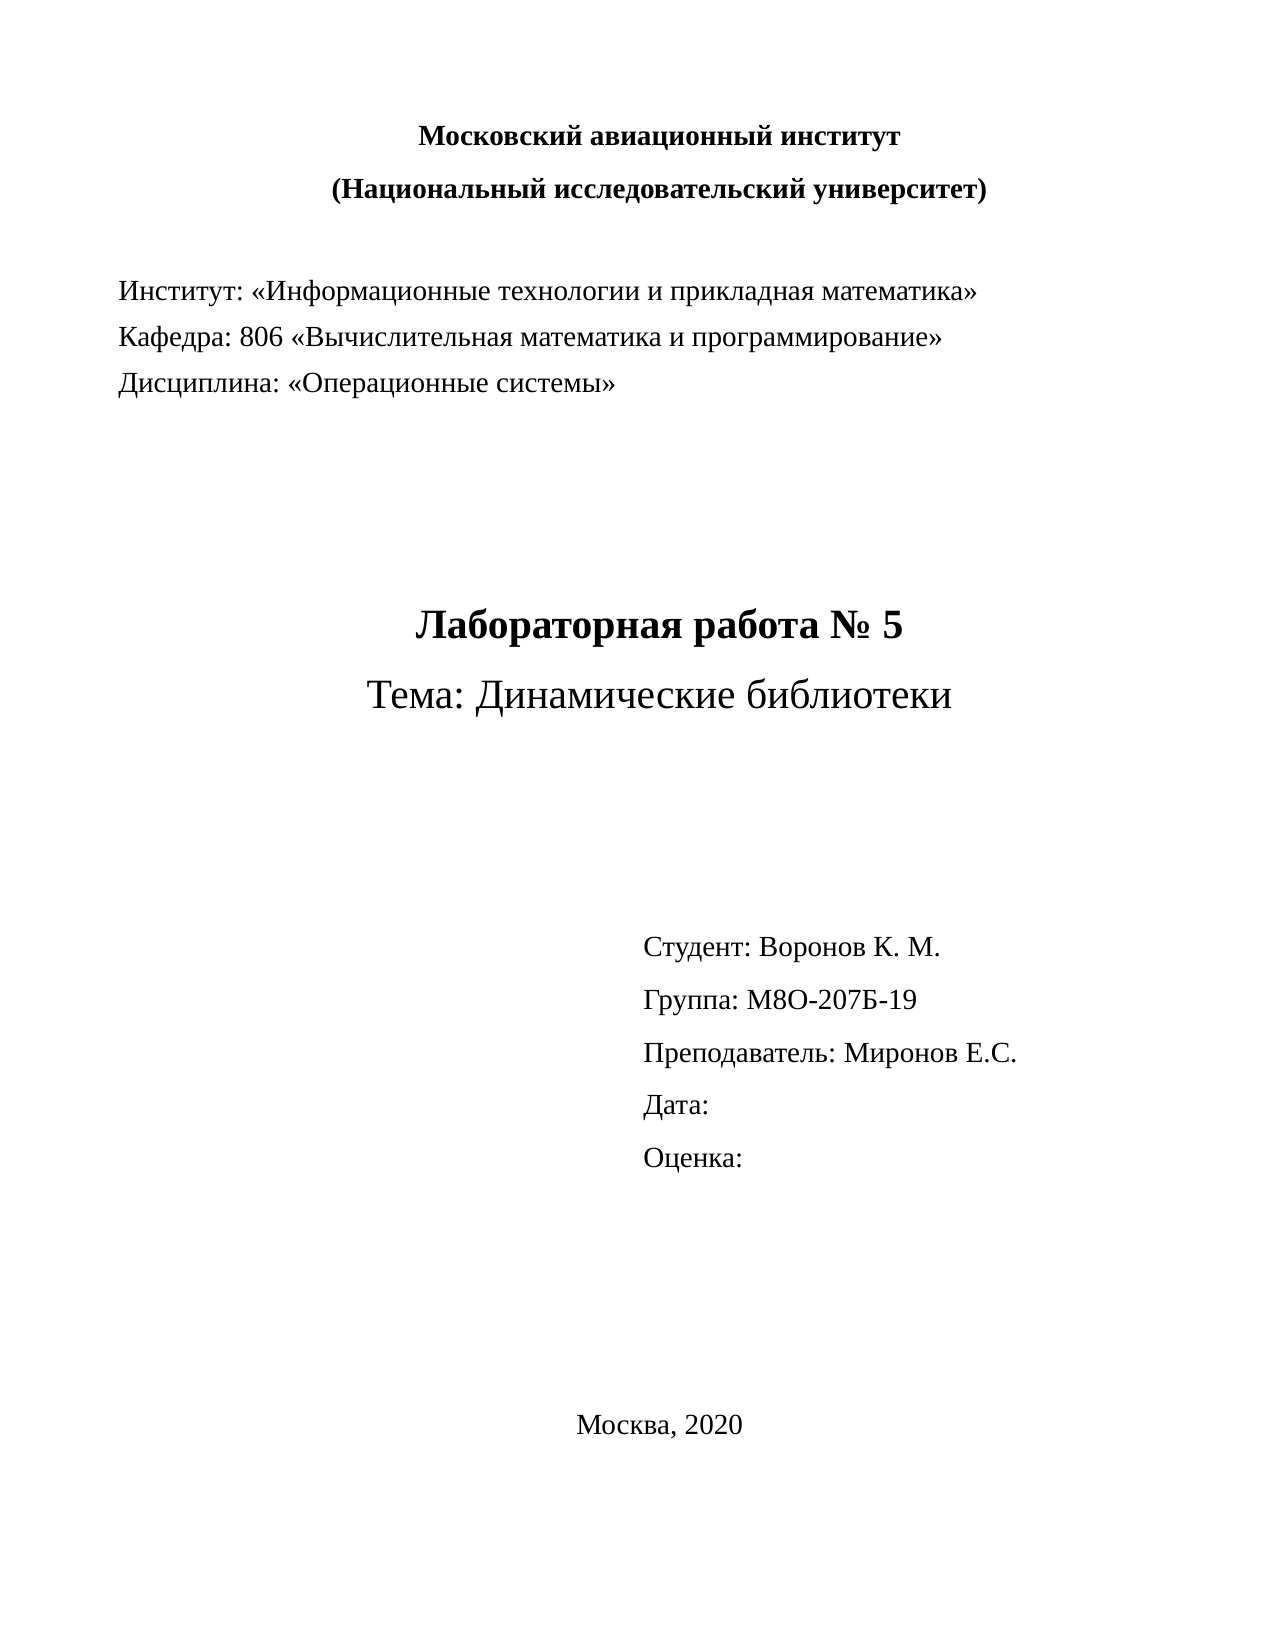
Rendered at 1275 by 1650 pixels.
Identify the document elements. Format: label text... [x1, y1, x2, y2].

text Преподаватель: Миронов Е.С. [635, 1035, 1157, 1068]
text Московский авиационный институт [118, 118, 1157, 152]
text Дата: [635, 1087, 1157, 1121]
text Оценка: [635, 1140, 1157, 1174]
text (Национальный исследовательский университет) [118, 171, 1157, 204]
text Дисциплина: «Операционные системы» [118, 365, 1157, 399]
text Москва, 2020 [118, 1407, 1157, 1440]
text Институт: «Информационные технологии и прикладная математика» [118, 273, 1157, 306]
text Студент: Воронов К. М. [635, 929, 1157, 963]
text Кафедра: 806 «Вычислительная математика и программирование» [118, 319, 1157, 352]
text Лабораторная работа № 5 [118, 599, 1157, 647]
text Группа: М8О-207Б-19 [635, 982, 1157, 1016]
text Тема: Динамические библиотеки [118, 669, 1157, 717]
